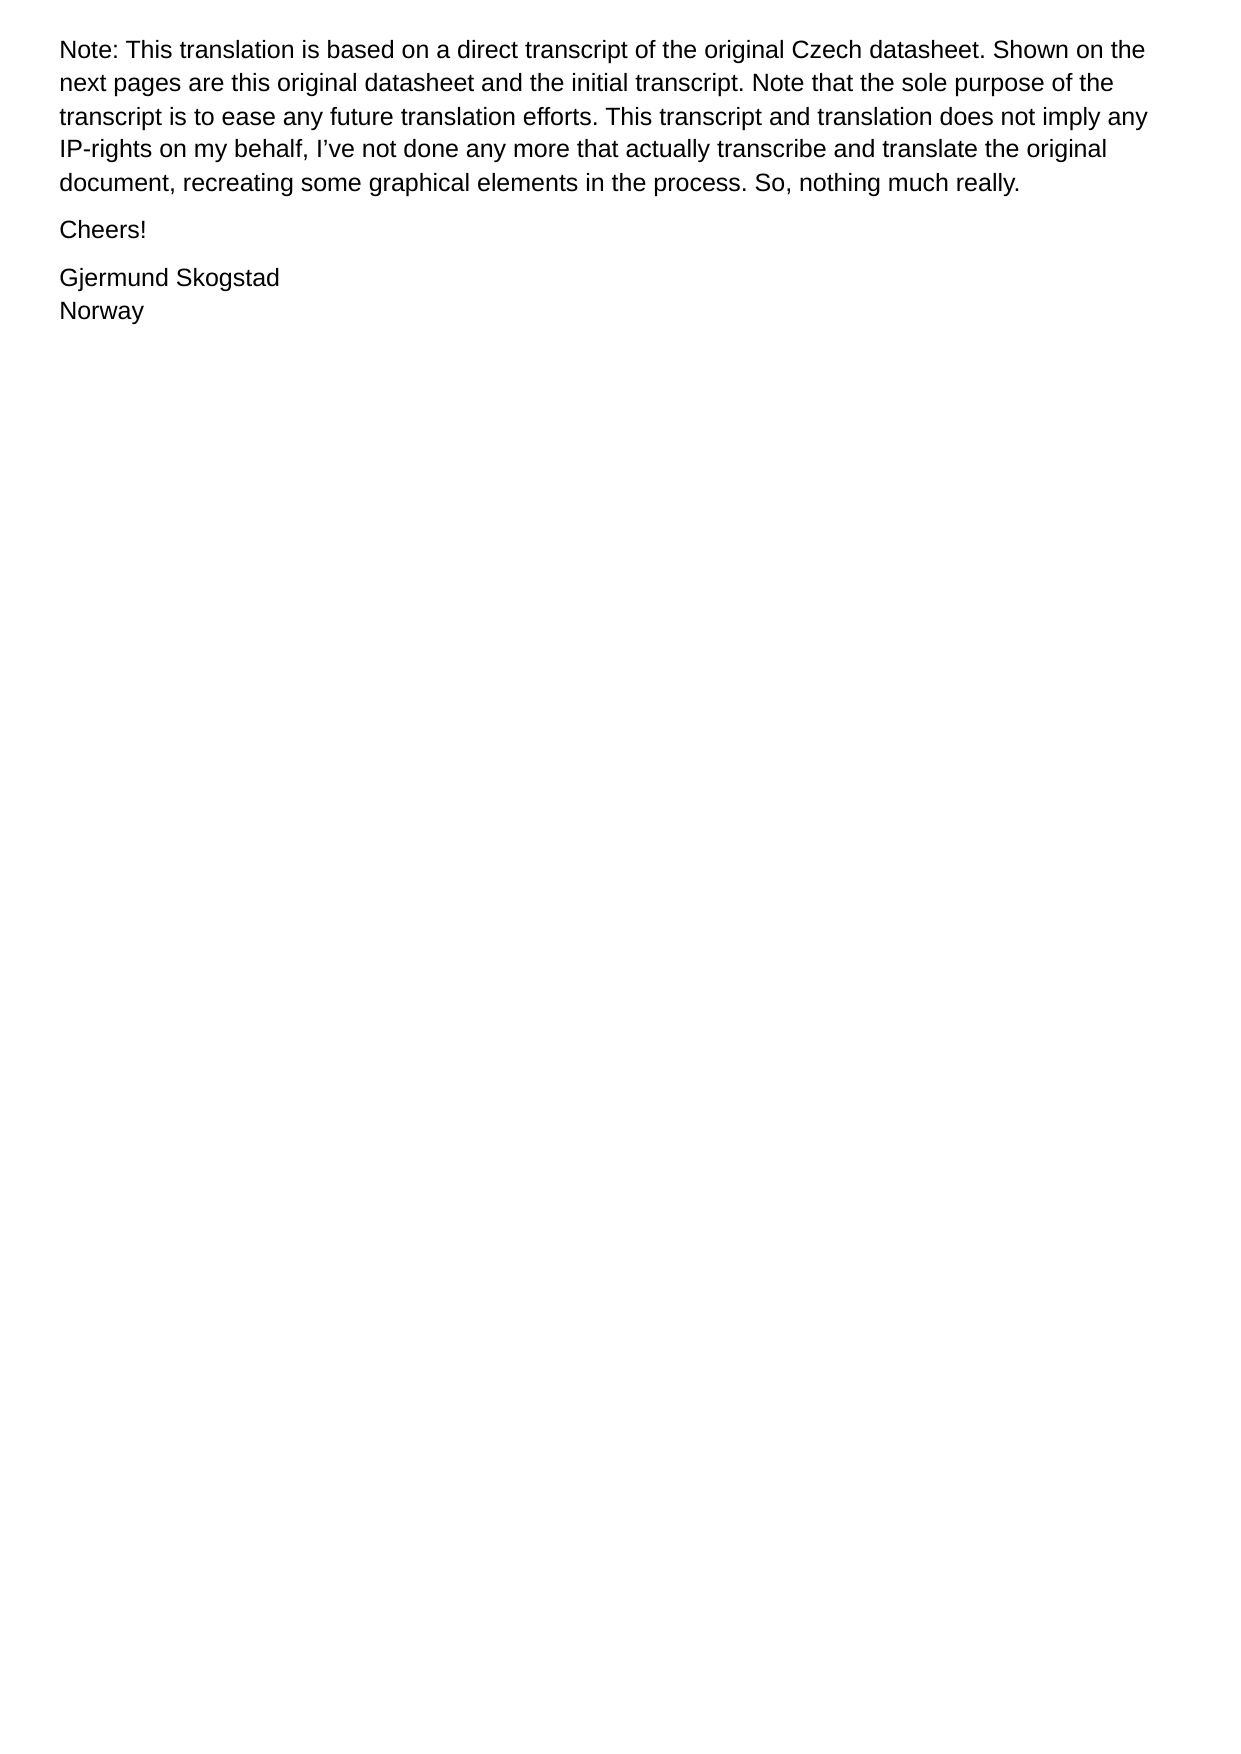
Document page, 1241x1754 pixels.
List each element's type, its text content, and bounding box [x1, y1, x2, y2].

text Note: This translation is based on a direct transcript of the original Czech datasheet. Shown on the next pages are this original datasheet and the initial transcript. Note that the sole purpose of the transcript is to ease any future translation efforts. This transcript and translation does not imply any IP-rights on my behalf, I’ve not done any more that actually transcribe and translate the original document, recreating some graphical elements in the process. So, nothing much really. [59, 35, 1181, 196]
text Cheers! [59, 215, 1181, 244]
text Gjermund Skogstad Norway [59, 263, 1181, 324]
